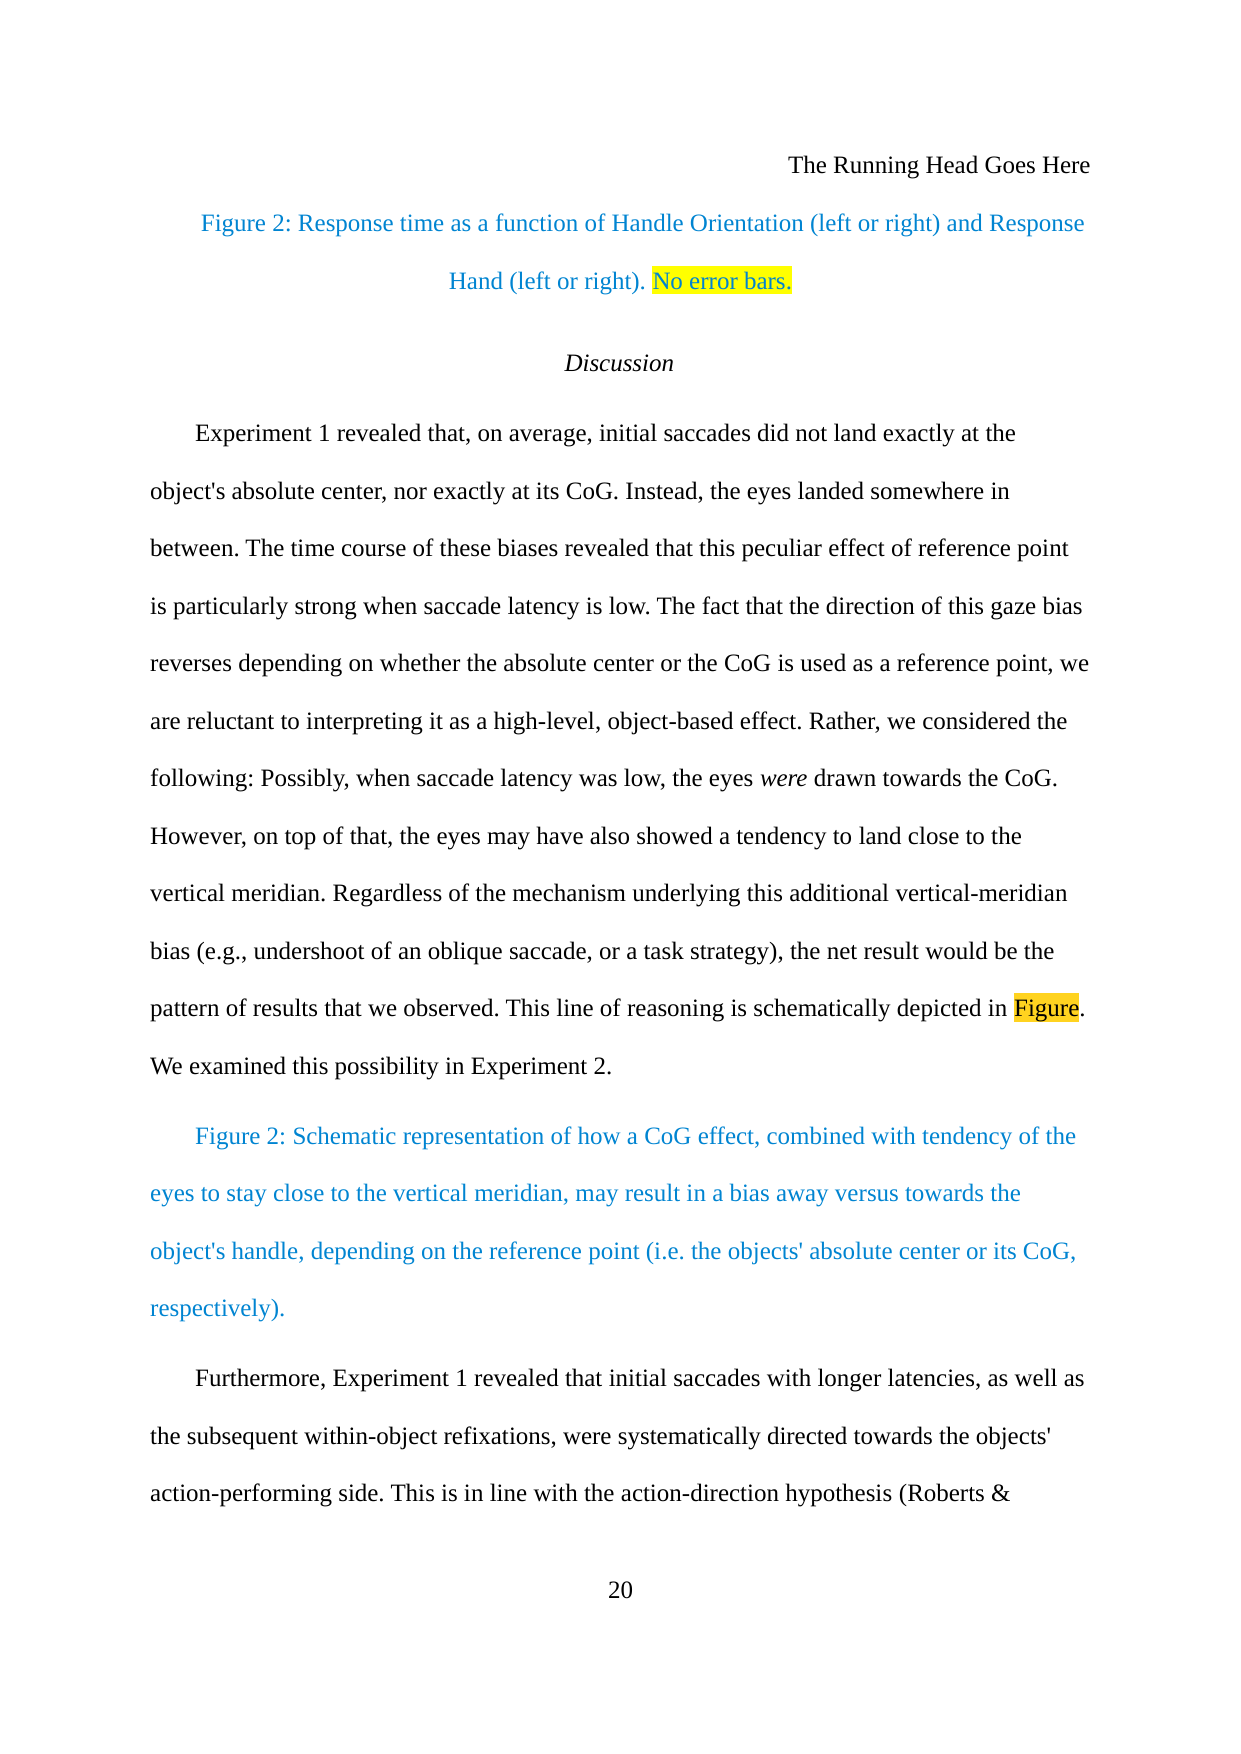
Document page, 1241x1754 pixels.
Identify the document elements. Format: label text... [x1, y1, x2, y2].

subtitle Experiment 1 revealed that, on average, initial saccades did not land exactly at the object's absolute center, nor exactly at its CoG. Instead, the eyes landed somewhere in between. The time course of these biases revealed that this peculiar effect of reference point is particularly strong when saccade latency is low. The fact that the direction of this gaze bias reverses depending on whether the absolute center or the CoG is used as a reference point, we are reluctant to interpreting it as a high-level, object-based effect. Rather, we considered the following: Possibly, when saccade latency was low, the eyes were drawn towards the CoG. However, on top of that, the eyes may have also showed a tendency to land close to the vertical meridian. Regardless of the mechanism underlying this additional vertical-meridian bias (e.g., undershoot of an oblique saccade, or a task strategy), the net result would be the pattern of results that we observed. This line of reasoning is schematically depicted in Figure. We examined this possibility in Experiment 2. [150, 418, 1091, 1079]
subtitle Discussion [150, 348, 1091, 377]
text Figure 2: Response time as a function of Handle Orientation (left or right) and Response Hand (left or right). No error bars. [150, 208, 1091, 294]
subtitle Figure 2: Schematic representation of how a CoG effect, combined with tendency of the eyes to stay close to the vertical meridian, may result in a bias away versus towards the object's handle, depending on the reference point (i.e. the objects' absolute center or its CoG, respectively). [150, 1121, 1091, 1322]
text Furthermore, Experiment 1 revealed that initial saccades with longer latencies, as well as the subsequent within-object refixations, were systematically directed towards the objects' action-performing side. This is in line with the action-direction hypothesis (Roberts & [150, 1363, 1091, 1507]
